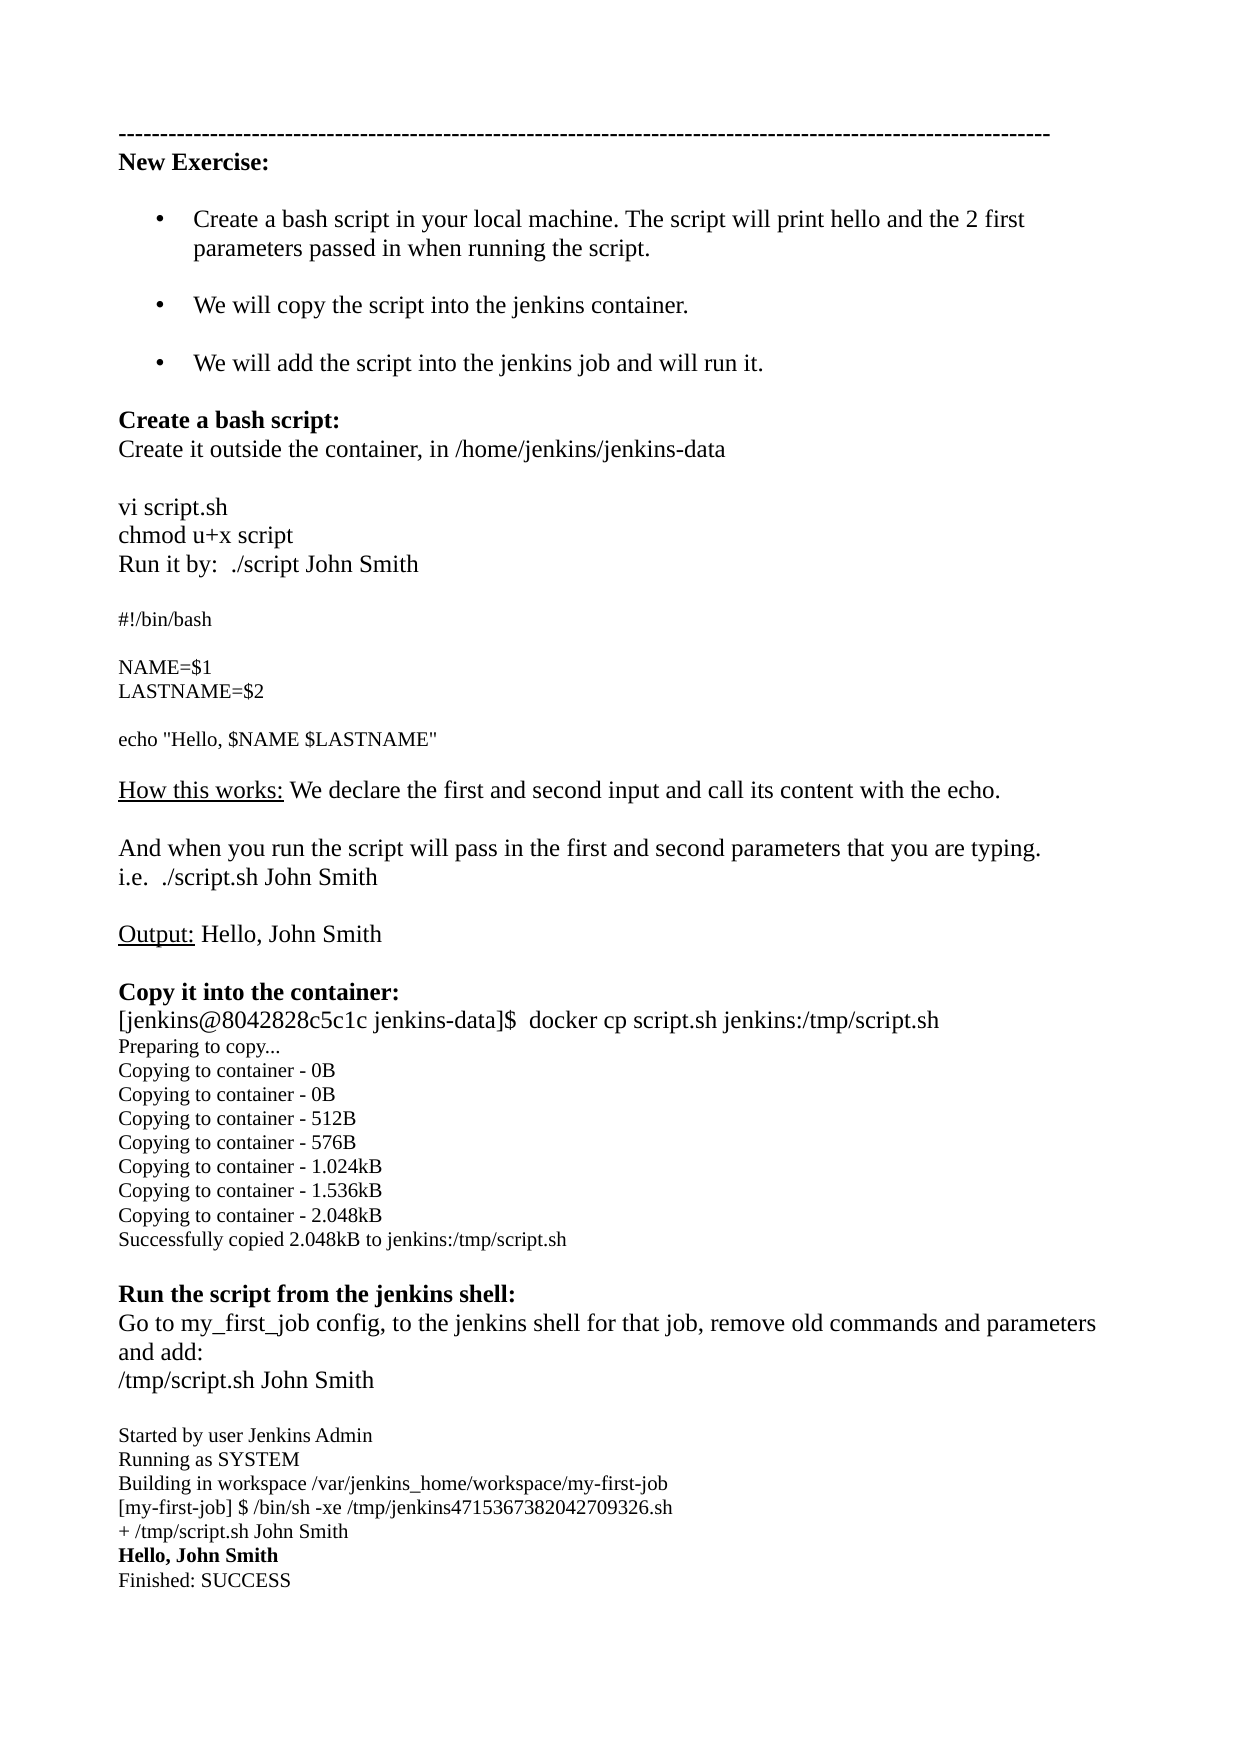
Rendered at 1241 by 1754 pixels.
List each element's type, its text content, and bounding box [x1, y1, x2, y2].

text Copying to container - 576B [118, 1130, 1122, 1154]
text Go to my_first_job config, to the jenkins shell for that job, remove old commands and parameters and add: [118, 1308, 1122, 1366]
text Running as SYSTEM [118, 1447, 1122, 1471]
text LASTNAME=$2 [118, 679, 1122, 703]
text vi script.sh [118, 492, 1122, 521]
text i.e. ./script.sh John Smith [118, 862, 1122, 890]
text Copying to container - 1.536kB [118, 1178, 1122, 1202]
text Copy it into the container: [118, 977, 1122, 1005]
text Copying to container - 512B [118, 1106, 1122, 1130]
text Create a bash script: [118, 406, 1122, 434]
text Run it by: ./script John Smith [118, 549, 1122, 578]
text Copying to container - 2.048kB [118, 1202, 1122, 1227]
text Hello, John Smith [118, 1543, 1122, 1567]
text /tmp/script.sh John Smith [118, 1366, 1122, 1394]
text Output: Hello, John Smith [118, 919, 1122, 948]
text Create it outside the container, in /home/jenkins/jenkins-data [118, 434, 1122, 463]
list We will copy the script into the jenkins container. [156, 291, 1122, 319]
text Preparing to copy... [118, 1034, 1122, 1058]
text ---------------------------------------------------------------------------------------------------------------- [118, 118, 1122, 147]
text [jenkins@8042828c5c1c jenkins-data]$ docker cp script.sh jenkins:/tmp/script.sh [118, 1005, 1122, 1034]
list We will add the script into the jenkins job and will run it. [156, 348, 1122, 377]
text Run the script from the jenkins shell: [118, 1279, 1122, 1308]
text chmod u+x script [118, 521, 1122, 549]
text New Exercise: [118, 147, 1122, 176]
text #!/bin/bash [118, 607, 1122, 631]
text Successfully copied 2.048kB to jenkins:/tmp/script.sh [118, 1227, 1122, 1251]
list Create a bash script in your local machine. The script will print hello and the 2 first parameters passed in when running the script. [156, 204, 1122, 262]
text Building in workspace /var/jenkins_home/workspace/my-first-job [118, 1471, 1122, 1495]
text NAME=$1 [118, 655, 1122, 679]
text Copying to container - 0B [118, 1058, 1122, 1082]
text Copying to container - 1.024kB [118, 1154, 1122, 1178]
text Started by user Jenkins Admin [118, 1423, 1122, 1447]
text Copying to container - 0B [118, 1082, 1122, 1106]
text And when you run the script will pass in the first and second parameters that you are typing. [118, 833, 1122, 862]
text How this works: We declare the first and second input and call its content with the echo. [118, 775, 1122, 804]
text + /tmp/script.sh John Smith [118, 1519, 1122, 1543]
text echo "Hello, $NAME $LASTNAME" [118, 727, 1122, 751]
text Finished: SUCCESS [118, 1567, 1122, 1592]
text [my-first-job] $ /bin/sh -xe /tmp/jenkins4715367382042709326.sh [118, 1495, 1122, 1519]
